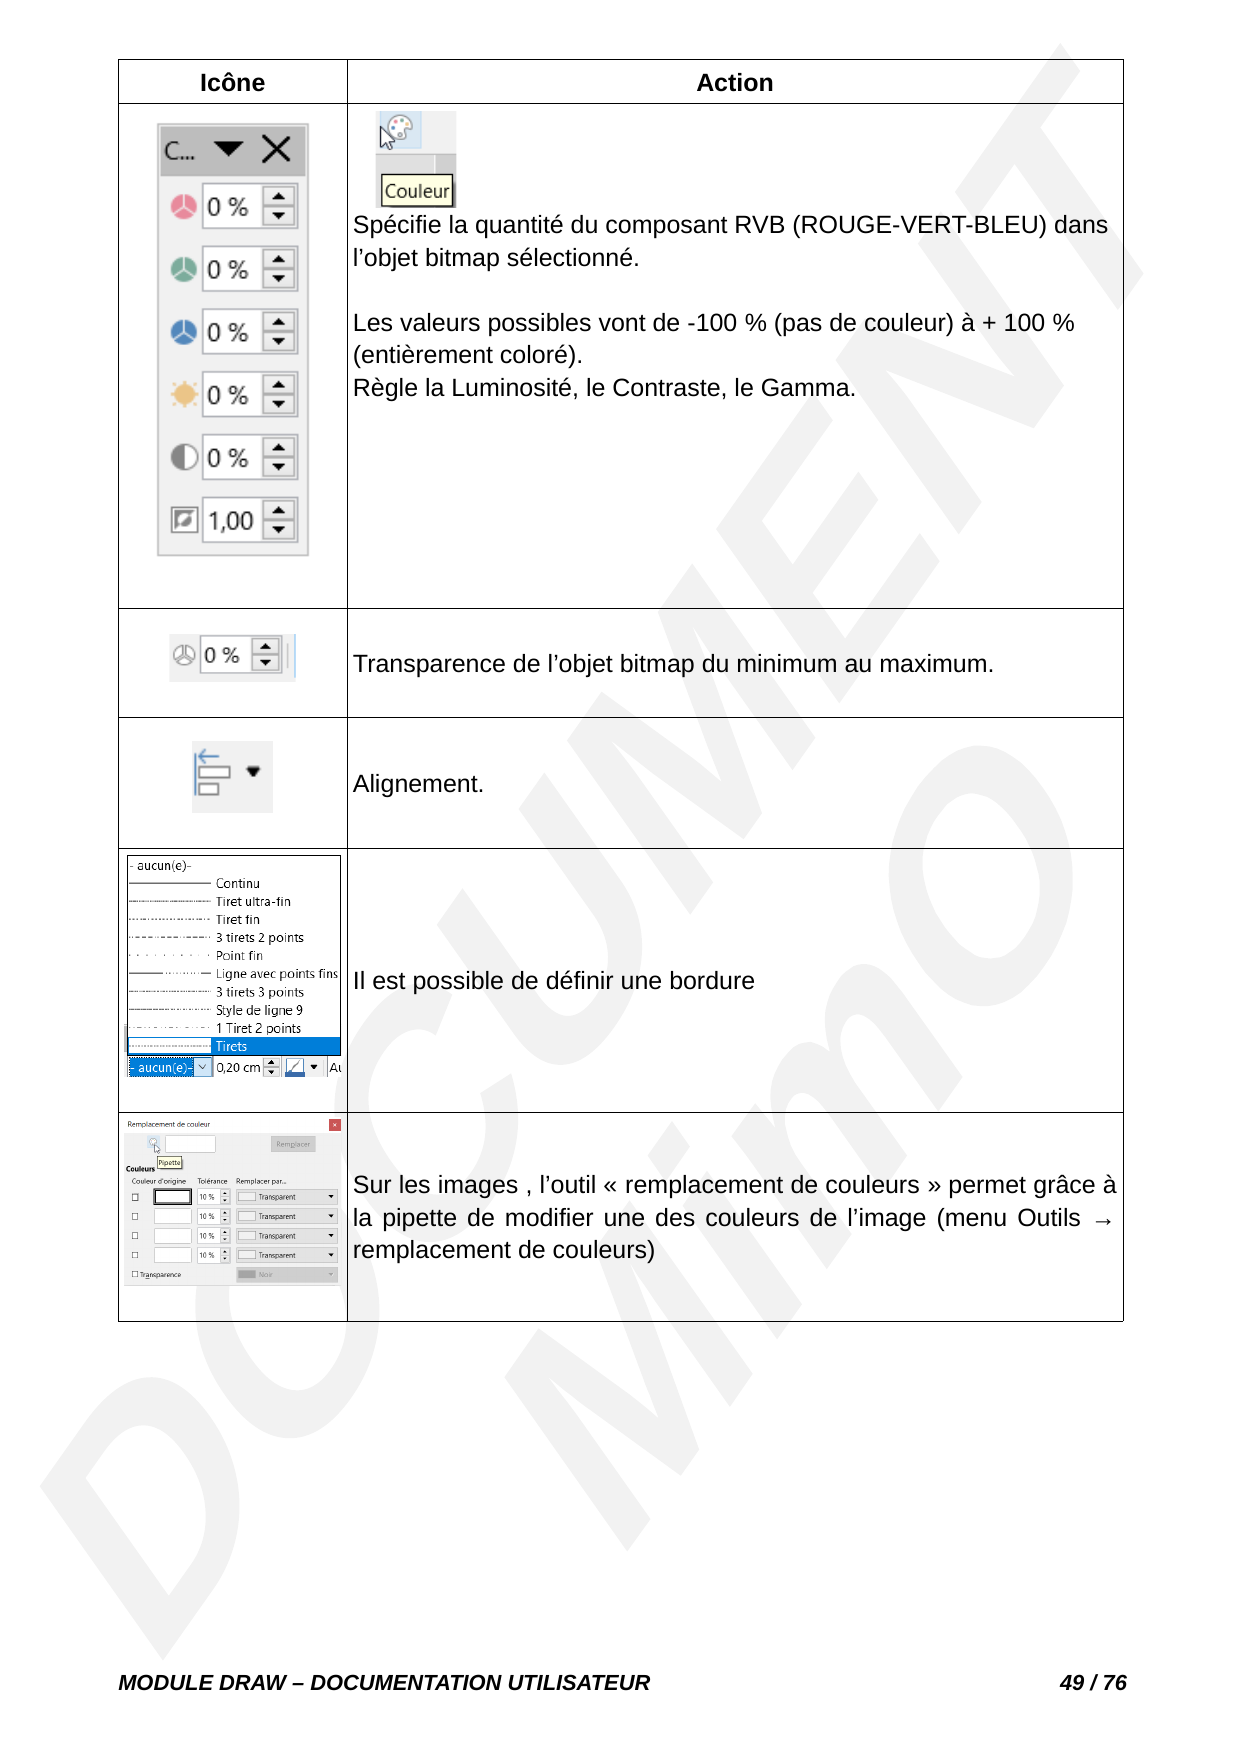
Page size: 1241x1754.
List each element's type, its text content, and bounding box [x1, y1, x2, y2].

table_cell [119, 718, 347, 848]
picture [375, 111, 457, 208]
table_cell [119, 609, 347, 717]
table_header Action [348, 60, 1123, 103]
picture [169, 634, 296, 682]
picture [192, 741, 273, 813]
table_cell Spécifie la quantité du composant RVB (ROUGE-VERT-BLEU) dans l’objet bitmap sélectionné. Les valeurs possibles vont de -100 % (pas de couleur) à + 100 % (entièrement coloré). Règle la Luminosité, le Contraste, le Gamma. [348, 104, 1123, 608]
picture [124, 854, 342, 1077]
table_cell [119, 1113, 347, 1321]
table_cell Sur les images , l’outil « remplacement de couleurs » permet grâce à la pipette de modifier une des couleurs de l’image (menu Outils → remplacement de couleurs) [348, 1113, 1123, 1321]
table_cell [119, 104, 347, 608]
table_cell [119, 849, 347, 1112]
table_cell Alignement. [348, 718, 1123, 848]
table_cell Transparence de l’objet bitmap du minimum au maximum. [348, 609, 1123, 717]
table_cell Il est possible de définir une bordure [348, 849, 1123, 1112]
table_header Icône [119, 60, 347, 103]
picture [142, 112, 323, 573]
picture [124, 1117, 342, 1286]
